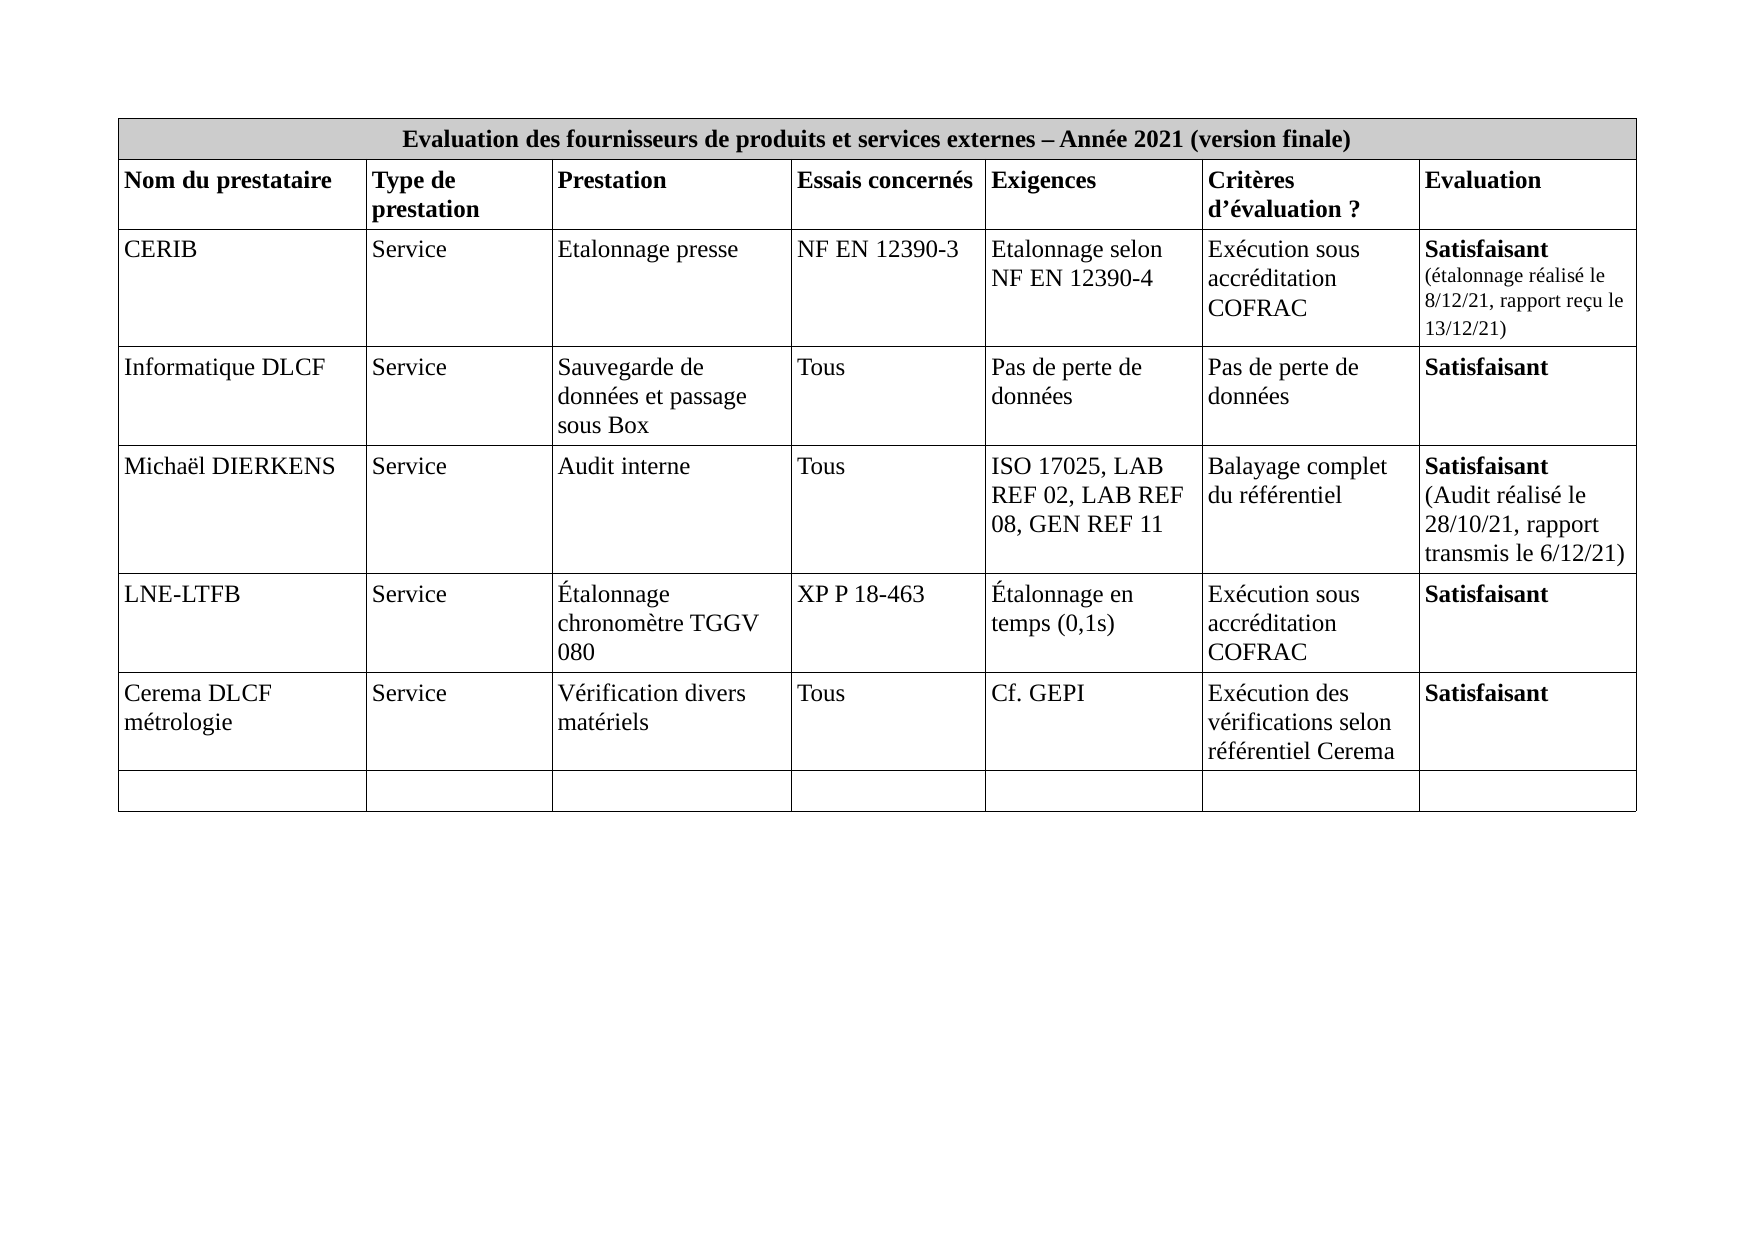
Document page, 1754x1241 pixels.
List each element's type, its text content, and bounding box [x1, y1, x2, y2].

table_cell Exécution des vérifications selon référentiel Cerema [1203, 673, 1419, 770]
table_cell Critères d’évaluation ? [1203, 160, 1419, 228]
table_cell Exigences [986, 160, 1202, 228]
table_cell Étalonnage en temps (0,1s) [986, 574, 1202, 672]
table_cell NF EN 12390-3 [792, 230, 985, 346]
table_cell Satisfaisant [1420, 673, 1636, 770]
table_cell Exécution sous accréditation COFRAC [1203, 574, 1419, 672]
table_cell LNE-LTFB [119, 574, 366, 672]
table_cell Cf. GEPI [986, 673, 1202, 770]
table_cell [1203, 771, 1419, 811]
table_cell Evaluation [1420, 160, 1636, 228]
table_cell Michaël DIERKENS [119, 446, 366, 573]
table_cell Service [367, 230, 552, 346]
table_cell Service [367, 347, 552, 445]
table_cell Tous [792, 446, 985, 573]
table_cell Pas de perte de données [986, 347, 1202, 445]
table_cell [986, 771, 1202, 811]
table_cell Pas de perte de données [1203, 347, 1419, 445]
table_cell Satisfaisant (étalonnage réalisé le 8/12/21, rapport reçu le 13/12/21) [1420, 230, 1636, 346]
table_cell Service [367, 574, 552, 672]
table_cell Etalonnage presse [553, 230, 791, 346]
table_cell Cerema DLCF métrologie [119, 673, 366, 770]
table_cell Etalonnage selon NF EN 12390-4 [986, 230, 1202, 346]
table_cell [553, 771, 791, 811]
table_cell Tous [792, 347, 985, 445]
table_cell [1420, 771, 1636, 811]
table_cell Service [367, 446, 552, 573]
table_cell Nom du prestataire [119, 160, 366, 228]
table_cell Informatique DLCF [119, 347, 366, 445]
table_cell Essais concernés [792, 160, 985, 228]
table_cell Exécution sous accréditation COFRAC [1203, 230, 1419, 346]
table_cell Satisfaisant (Audit réalisé le 28/10/21, rapport transmis le 6/12/21) [1420, 446, 1636, 573]
table_cell Étalonnage chronomètre TGGV 080 [553, 574, 791, 672]
table_cell [792, 771, 985, 811]
table_cell Tous [792, 673, 985, 770]
table_cell ISO 17025, LAB REF 02, LAB REF 08, GEN REF 11 [986, 446, 1202, 573]
table_cell CERIB [119, 230, 366, 346]
table_cell Satisfaisant [1420, 574, 1636, 672]
table_cell [119, 771, 366, 811]
table_cell Satisfaisant [1420, 347, 1636, 445]
table_cell Balayage complet du référentiel [1203, 446, 1419, 573]
table_cell [367, 771, 552, 811]
table_cell Audit interne [553, 446, 791, 573]
table_cell Sauvegarde de données et passage sous Box [553, 347, 791, 445]
table_cell Prestation [553, 160, 791, 228]
table_cell Type de prestation [367, 160, 552, 228]
table_header Evaluation des fournisseurs de produits et services externes – Année 2021 (version finale) [119, 119, 1636, 159]
table_cell Service [367, 673, 552, 770]
table_cell XP P 18-463 [792, 574, 985, 672]
table_cell Vérification divers matériels [553, 673, 791, 770]
